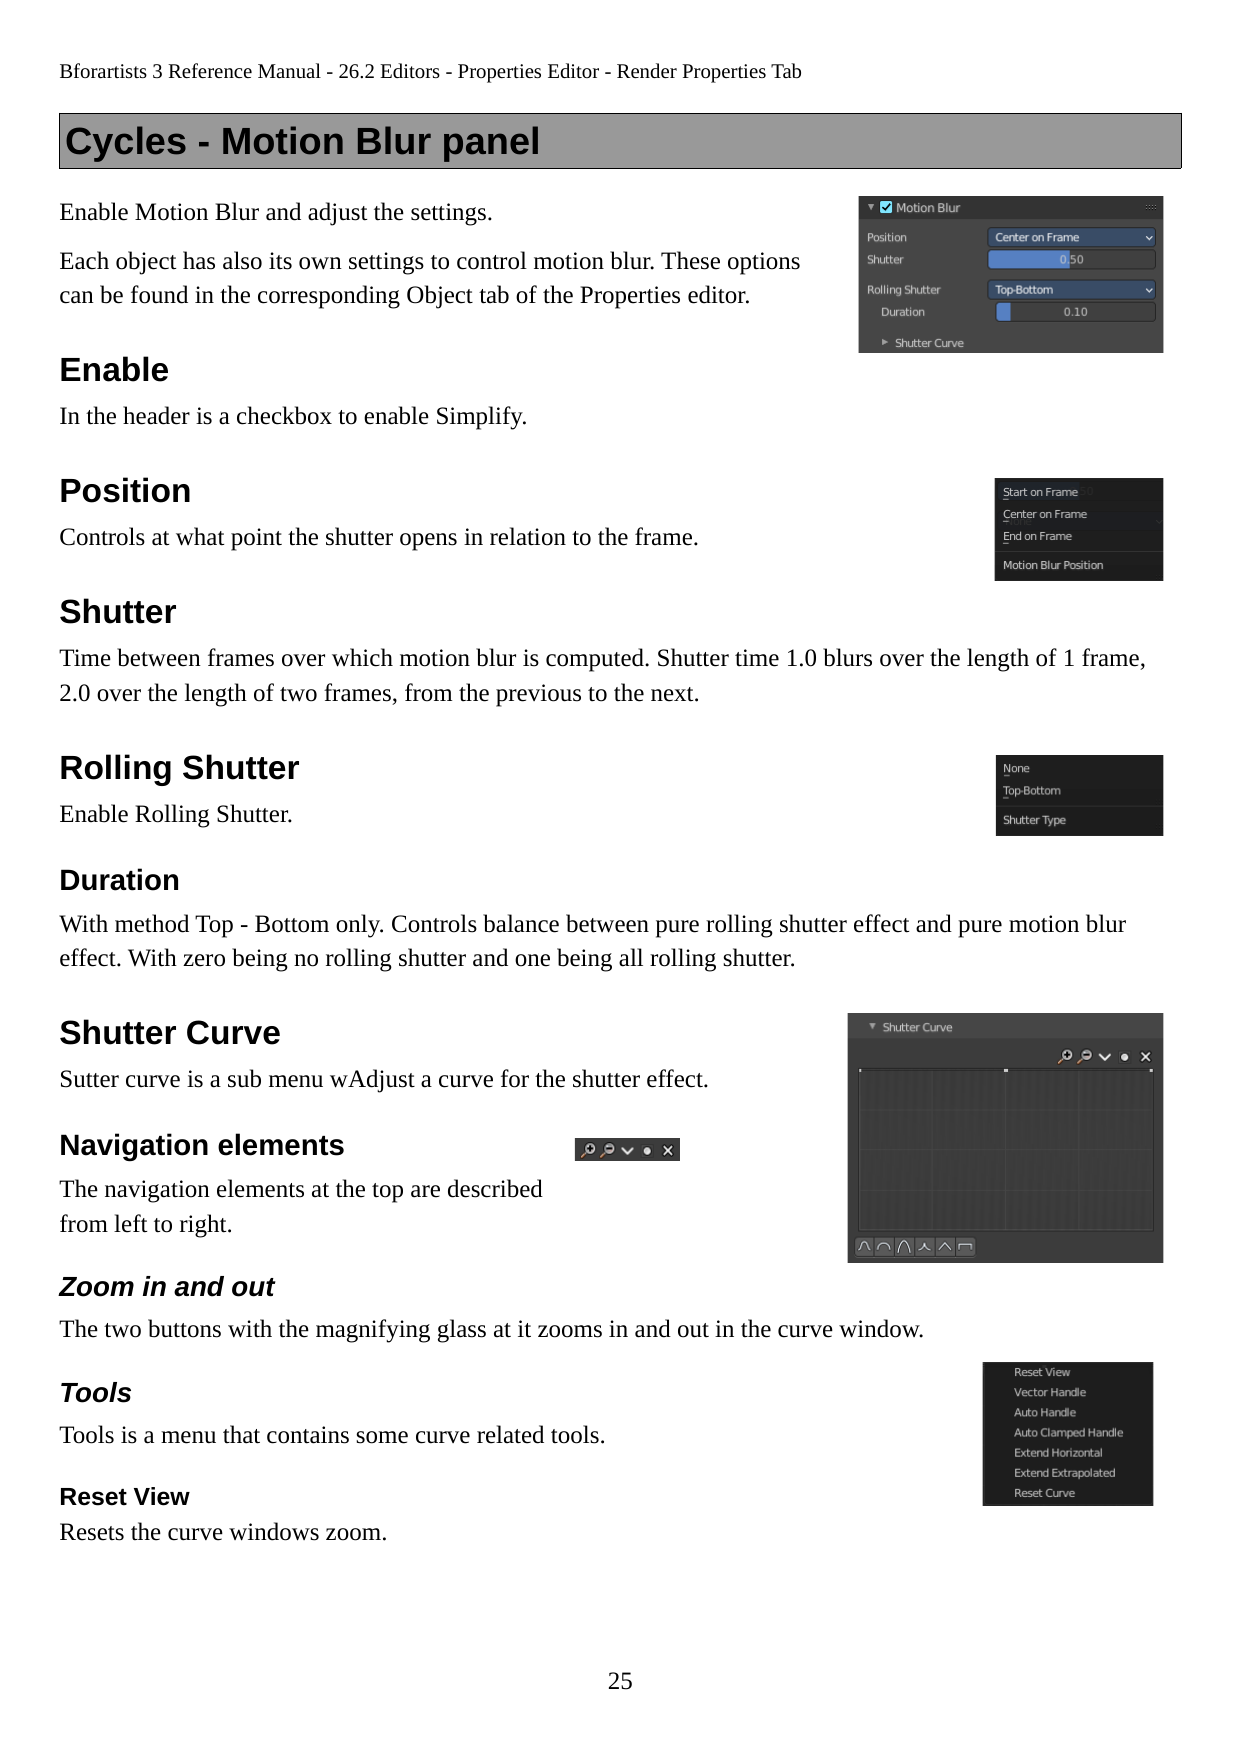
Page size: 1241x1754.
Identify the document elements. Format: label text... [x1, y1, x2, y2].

subtitle Shutter [59, 592, 1181, 631]
text With method Top - Bottom only. Controls balance between pure rolling shutter effect and pure motion blur effect. With zero being no rolling shutter and one being all rolling shutter. [59, 909, 1181, 972]
text Time between frames over which motion blur is computed. Shutter time 1.0 blurs over the length of 1 frame, 2.0 over the length of two frames, from the previous to the next. [59, 643, 1181, 707]
subtitle Duration [59, 862, 1181, 896]
picture [994, 478, 1164, 581]
text The navigation elements at the top are described from left to right. [59, 1174, 847, 1237]
table_header Cycles - Motion Blur panel [60, 114, 1181, 168]
subtitle Position [59, 471, 1181, 510]
text The two buttons with the magnifying glass at it zooms in and out in the curve window. [59, 1314, 1181, 1343]
subtitle [1154, 1376, 1181, 1408]
subtitle Rolling Shutter [59, 748, 1181, 786]
text In the header is a checkbox to enable Simplify. [59, 401, 1181, 430]
subtitle Enable [59, 350, 1181, 389]
picture [995, 755, 1164, 836]
text [1164, 799, 1181, 828]
subtitle Navigation elements [59, 1128, 847, 1162]
picture [574, 1138, 680, 1161]
subtitle Reset View [59, 1482, 1181, 1511]
text Sutter curve is a sub menu wAdjust a curve for the shutter effect. [59, 1064, 847, 1093]
text Tools is a menu that contains some curve related tools. [59, 1421, 982, 1449]
subtitle Zoom in and out [59, 1270, 1181, 1302]
subtitle [1164, 1128, 1181, 1162]
text Enable Rolling Shutter. [59, 799, 995, 828]
picture [858, 196, 1164, 353]
picture [847, 1013, 1164, 1263]
picture [982, 1362, 1154, 1506]
text Resets the curve windows zoom. [59, 1517, 1181, 1546]
text Each object has also its own settings to control motion blur. These options can be found in the corresponding Object tab of the Properties editor. [59, 246, 858, 309]
subtitle Shutter Curve [59, 1013, 847, 1052]
text Controls at what point the shutter opens in relation to the frame. [59, 522, 994, 551]
subtitle [1164, 1013, 1181, 1052]
text Enable Motion Blur and adjust the settings. [59, 197, 858, 225]
subtitle Tools [59, 1376, 982, 1408]
